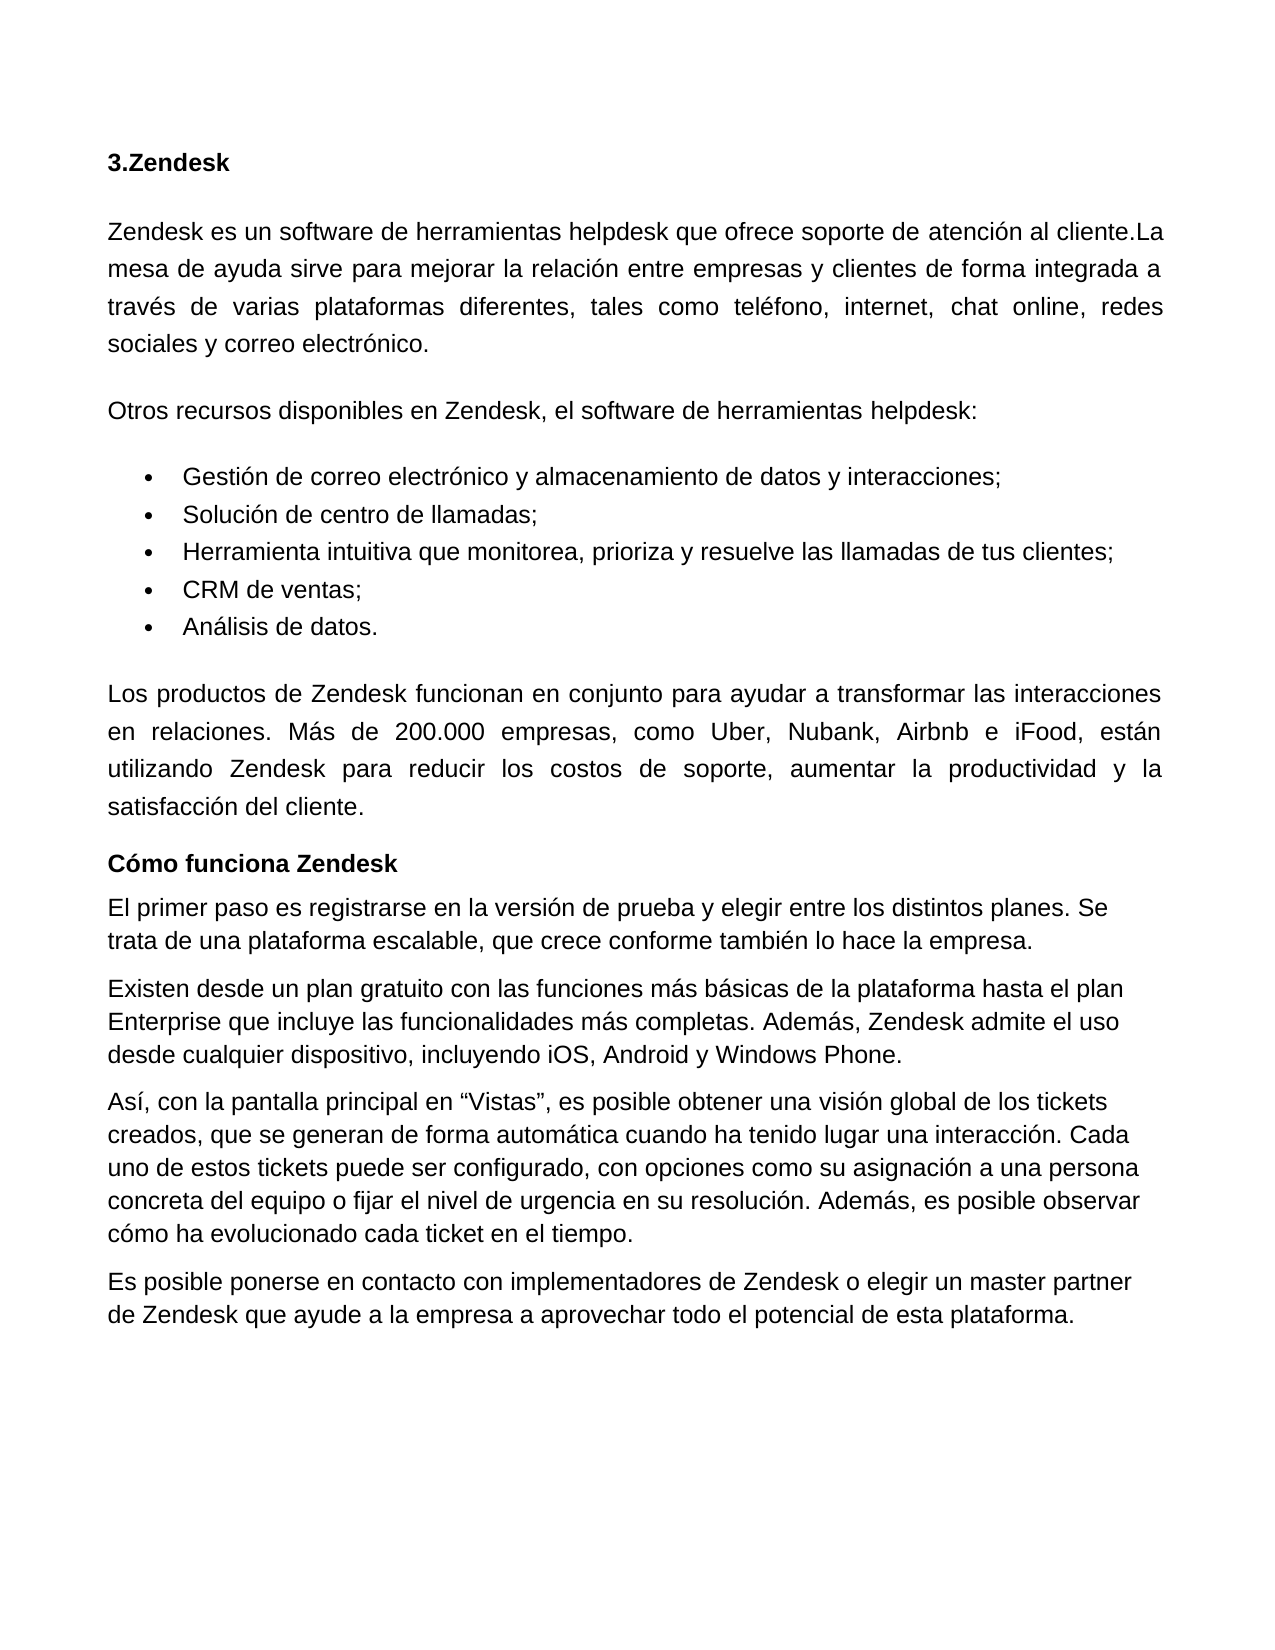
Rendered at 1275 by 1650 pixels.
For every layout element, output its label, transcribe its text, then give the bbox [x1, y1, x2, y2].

text Otros recursos disponibles en Zendesk, el software de herramientas helpdesk: [107, 387, 1163, 424]
list Gestión de correo electrónico y almacenamiento de datos y interacciones; [145, 454, 1163, 491]
text Es posible ponerse en contacto con implementadores de Zendesk o elegir un master partner de Zendesk que ayude a la empresa a aprovechar todo el potencial de esta plataforma. [107, 1267, 1163, 1329]
subtitle 3.Zendesk [107, 148, 1163, 176]
subtitle Cómo funciona Zendesk [107, 849, 1163, 878]
list Solución de centro de llamadas; [145, 491, 1163, 529]
text Los productos de Zendesk funcionan en conjunto para ayudar a transformar las interacciones en relaciones. Más de 200.000 empresas, como Uber, Nubank, Airbnb e iFood, están utilizando Zendesk para reducir los costos de soporte, aumentar la productividad y la satisfacción del cliente. [107, 670, 1163, 820]
list Herramienta intuitiva que monitorea, prioriza y resuelve las llamadas de tus clientes; [145, 529, 1163, 566]
list CRM de ventas; [145, 566, 1163, 604]
text Existen desde un plan gratuito con las funciones más básicas de la plataforma hasta el plan Enterprise que incluye las funcionalidades más completas. Además, Zendesk admite el uso desde cualquier dispositivo, incluyendo iOS, Android y Windows Phone. [107, 974, 1163, 1068]
text Zendesk es un software de herramientas helpdesk que ofrece soporte de atención al cliente.La mesa de ayuda sirve para mejorar la relación entre empresas y clientes de forma integrada a través de varias plataformas diferentes, tales como teléfono, internet, chat online, redes sociales y correo electrónico. [107, 208, 1163, 358]
list Análisis de datos. [145, 604, 1163, 641]
text El primer paso es registrarse en la versión de prueba y elegir entre los distintos planes. Se trata de una plataforma escalable, que crece conforme también lo hace la empresa. [107, 893, 1163, 955]
text Así, con la pantalla principal en “Vistas”, es posible obtener una visión global de los tickets creados, que se generan de forma automática cuando ha tenido lugar una interacción. Cada uno de estos tickets puede ser configurado, con opciones como su asignación a una persona concreta del equipo o fijar el nivel de urgencia en su resolución. Además, es posible observar cómo ha evolucionado cada ticket en el tiempo. [107, 1087, 1163, 1248]
